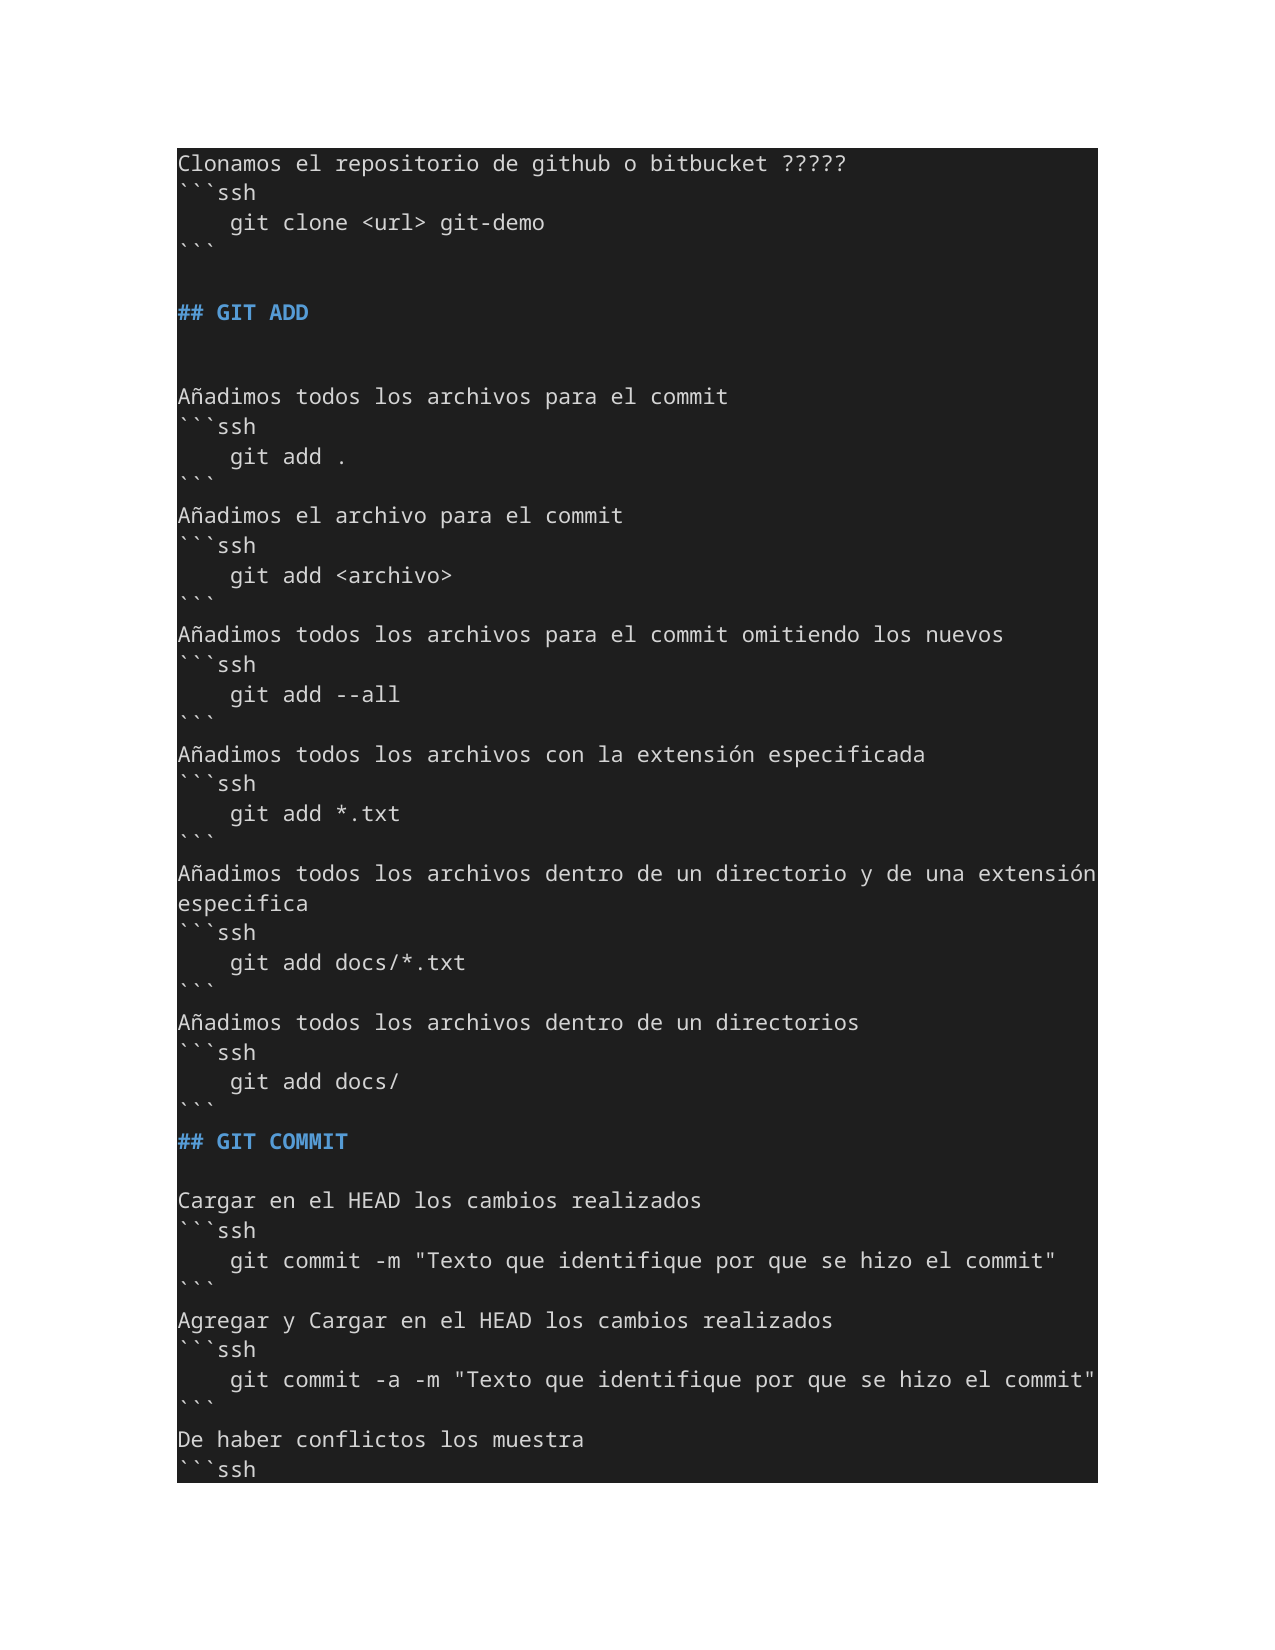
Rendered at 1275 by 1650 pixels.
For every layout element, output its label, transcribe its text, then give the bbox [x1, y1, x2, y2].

text Agregar y Cargar en el HEAD los cambios realizados [177, 1305, 1098, 1334]
text git clone <url> git-demo [177, 207, 1098, 237]
text Cargar en el HEAD los cambios realizados [177, 1186, 1098, 1215]
text git add docs/*.txt [177, 947, 1098, 977]
text ```ssh [177, 917, 1098, 947]
text ```ssh [177, 1334, 1098, 1364]
text ## GIT COMMIT [177, 1126, 1098, 1156]
text ```ssh [177, 1037, 1098, 1066]
text ``` [177, 1096, 1098, 1126]
text git add *.txt [177, 798, 1098, 828]
text ``` [177, 828, 1098, 858]
text Añadimos todos los archivos para el commit omitiendo los nuevos [177, 619, 1098, 649]
text ```ssh [177, 1215, 1098, 1245]
text ``` [177, 1394, 1098, 1424]
text Añadimos todos los archivos con la extensión especificada [177, 739, 1098, 768]
text ``` [177, 977, 1098, 1007]
text ``` [177, 709, 1098, 739]
text ``` [177, 471, 1098, 500]
text git add docs/ [177, 1066, 1098, 1096]
text Añadimos todos los archivos para el commit [177, 381, 1098, 411]
text git commit -m "Texto que identifique por que se hizo el commit" [177, 1245, 1098, 1275]
text git commit -a -m "Texto que identifique por que se hizo el commit" [177, 1364, 1098, 1394]
text ```ssh [177, 1454, 1098, 1483]
text ## GIT ADD [177, 297, 1098, 326]
text ```ssh [177, 411, 1098, 441]
text ``` [177, 237, 1098, 267]
text De haber conflictos los muestra [177, 1424, 1098, 1454]
text ```ssh [177, 649, 1098, 679]
text Añadimos todos los archivos dentro de un directorios [177, 1007, 1098, 1037]
text git add --all [177, 679, 1098, 709]
text ```ssh [177, 768, 1098, 798]
text ``` [177, 590, 1098, 619]
text Clonamos el repositorio de github o bitbucket ????? [177, 148, 1098, 177]
text git add <archivo> [177, 560, 1098, 590]
text ```ssh [177, 530, 1098, 560]
text Añadimos todos los archivos dentro de un directorio y de una extensión especifica [177, 858, 1098, 917]
text git add . [177, 441, 1098, 471]
text ```ssh [177, 177, 1098, 207]
text Añadimos el archivo para el commit [177, 500, 1098, 530]
text ``` [177, 1275, 1098, 1305]
